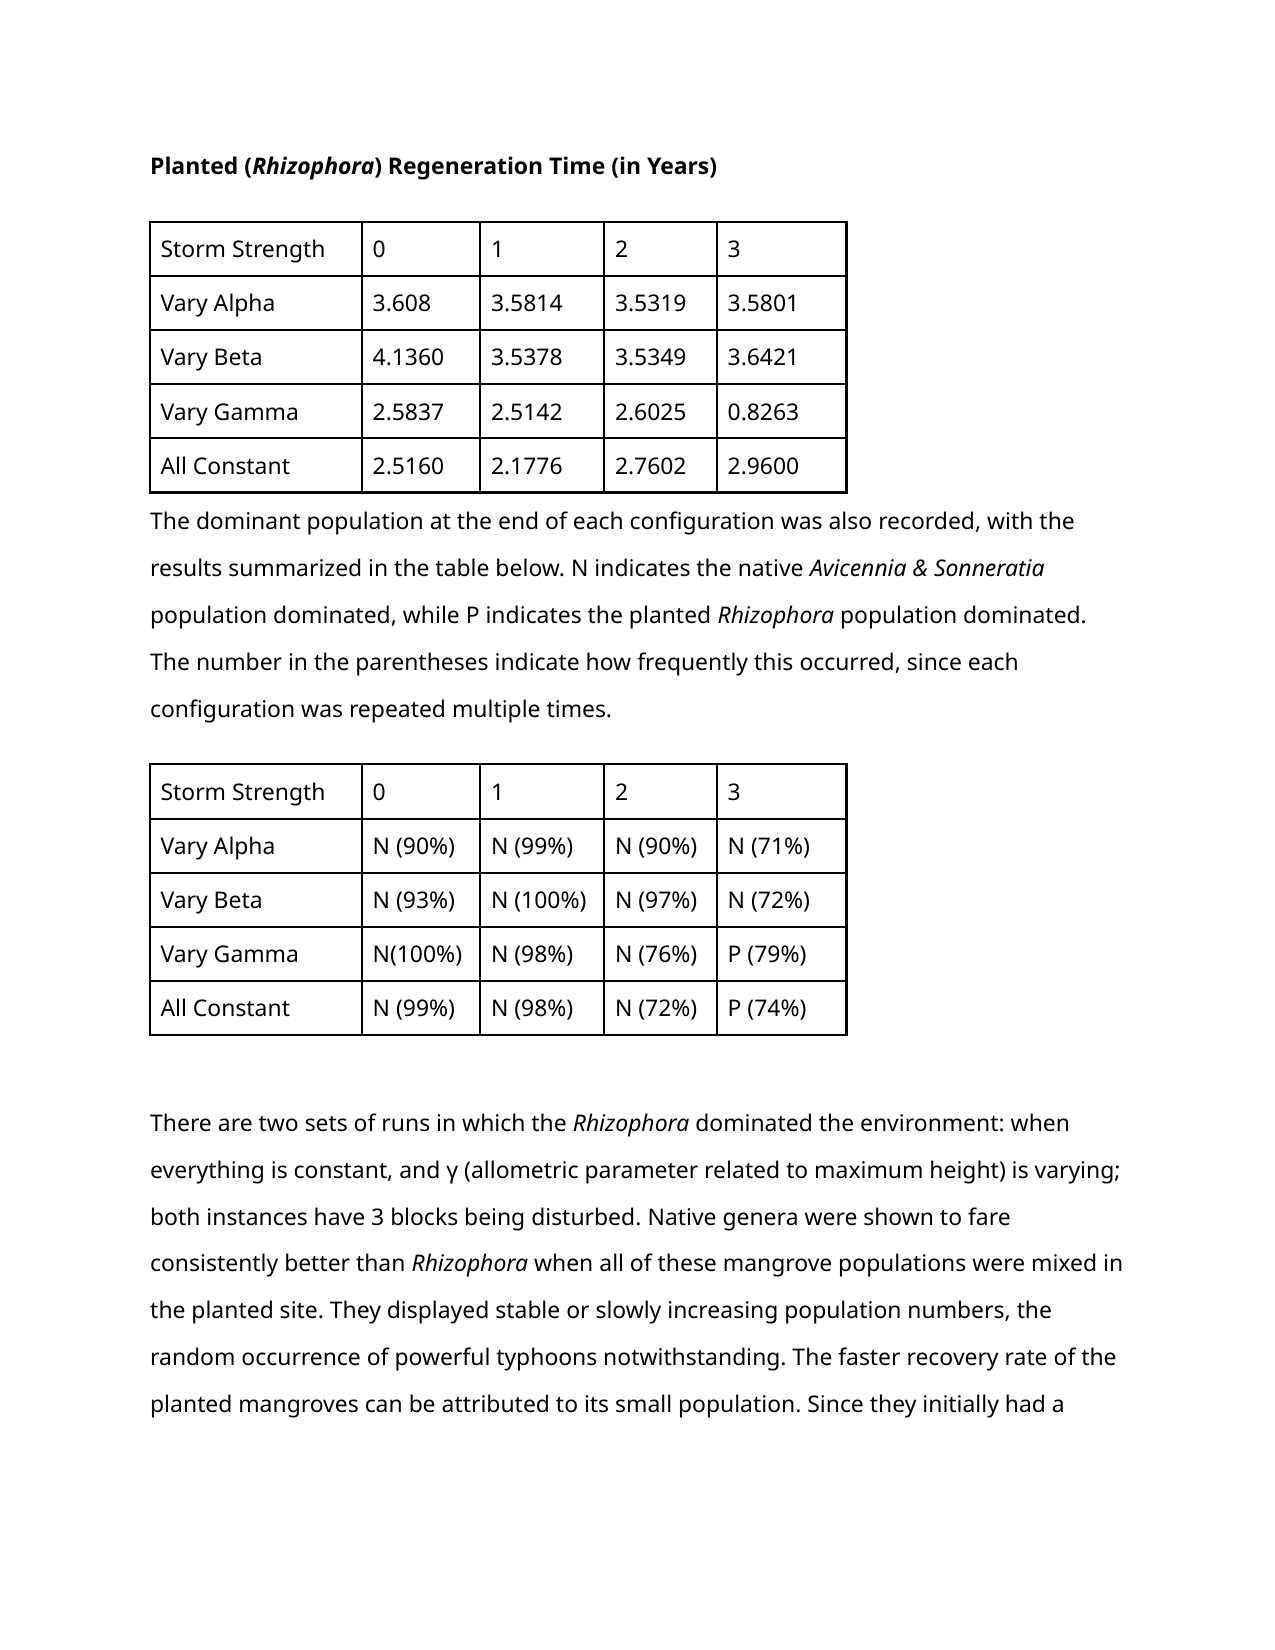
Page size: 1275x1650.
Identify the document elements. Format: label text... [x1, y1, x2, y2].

table_cell N (71%) [718, 820, 845, 872]
table_header 3 [718, 223, 845, 275]
table_cell N (90%) [605, 820, 716, 872]
table_cell Vary Beta [151, 874, 361, 926]
text There are two sets of runs in which the Rhizophora dominated the environment: when everything is constant, and γ (allometric parameter related to maximum height) is varying; both instances have 3 blocks being disturbed. Native genera were shown to fare consistently better than Rhizophora when all of these mangrove populations were mixed in the planted site. They displayed stable or slowly increasing population numbers, the random occurrence of powerful typhoons notwithstanding. The faster recovery rate of the planted mangroves can be attributed to its small population. Since they initially had a [150, 1107, 1125, 1419]
table_cell All Constant [151, 439, 361, 491]
table_cell N (100%) [481, 874, 603, 926]
table_cell N (90%) [363, 820, 479, 872]
table_header 0 [363, 223, 479, 275]
table_header 2 [605, 765, 716, 817]
table_cell Vary Beta [151, 331, 361, 383]
table_cell 3.5801 [718, 277, 845, 329]
table_cell N (76%) [605, 928, 716, 980]
table_cell N (99%) [481, 820, 603, 872]
table_cell 3.6421 [718, 331, 845, 383]
table_cell N (72%) [605, 982, 716, 1034]
table_cell Vary Alpha [151, 820, 361, 872]
table_header 1 [481, 765, 603, 817]
table_cell 2.1776 [481, 439, 603, 491]
table_cell P (79%) [718, 928, 845, 980]
table_cell N (98%) [481, 928, 603, 980]
table_header Storm Strength [151, 223, 361, 275]
table_cell 2.5837 [363, 385, 479, 437]
table_cell N (98%) [481, 982, 603, 1034]
text The dominant population at the end of each configuration was also recorded, with the results summarized in the table below. N indicates the native Avicennia & Sonneratia population dominated, while P indicates the planted Rhizophora population dominated. The number in the parentheses indicate how frequently this occurred, since each configuration was repeated multiple times. [150, 505, 1125, 724]
table_cell N(100%) [363, 928, 479, 980]
table_header 0 [363, 765, 479, 817]
table_cell 3.5814 [481, 277, 603, 329]
table_cell N (93%) [363, 874, 479, 926]
table_cell All Constant [151, 982, 361, 1034]
table_header 1 [481, 223, 603, 275]
table_cell 2.9600 [718, 439, 845, 491]
table_cell N (99%) [363, 982, 479, 1034]
table_cell 2.7602 [605, 439, 716, 491]
table_cell 2.5160 [363, 439, 479, 491]
table_cell Vary Gamma [151, 928, 361, 980]
table_header Storm Strength [151, 765, 361, 817]
table_cell Vary Gamma [151, 385, 361, 437]
table_header 2 [605, 223, 716, 275]
table_cell 3.5349 [605, 331, 716, 383]
table_header 3 [718, 765, 845, 817]
table_cell 2.5142 [481, 385, 603, 437]
table_cell 3.5319 [605, 277, 716, 329]
table_cell 0.8263 [718, 385, 845, 437]
table_cell 2.6025 [605, 385, 716, 437]
table_cell P (74%) [718, 982, 845, 1034]
table_cell Vary Alpha [151, 277, 361, 329]
table_cell N (97%) [605, 874, 716, 926]
table_cell 4.1360 [363, 331, 479, 383]
table_cell N (72%) [718, 874, 845, 926]
text Planted (Rhizophora) Regeneration Time (in Years) [150, 150, 1125, 181]
table_cell 3.5378 [481, 331, 603, 383]
table_cell 3.608 [363, 277, 479, 329]
